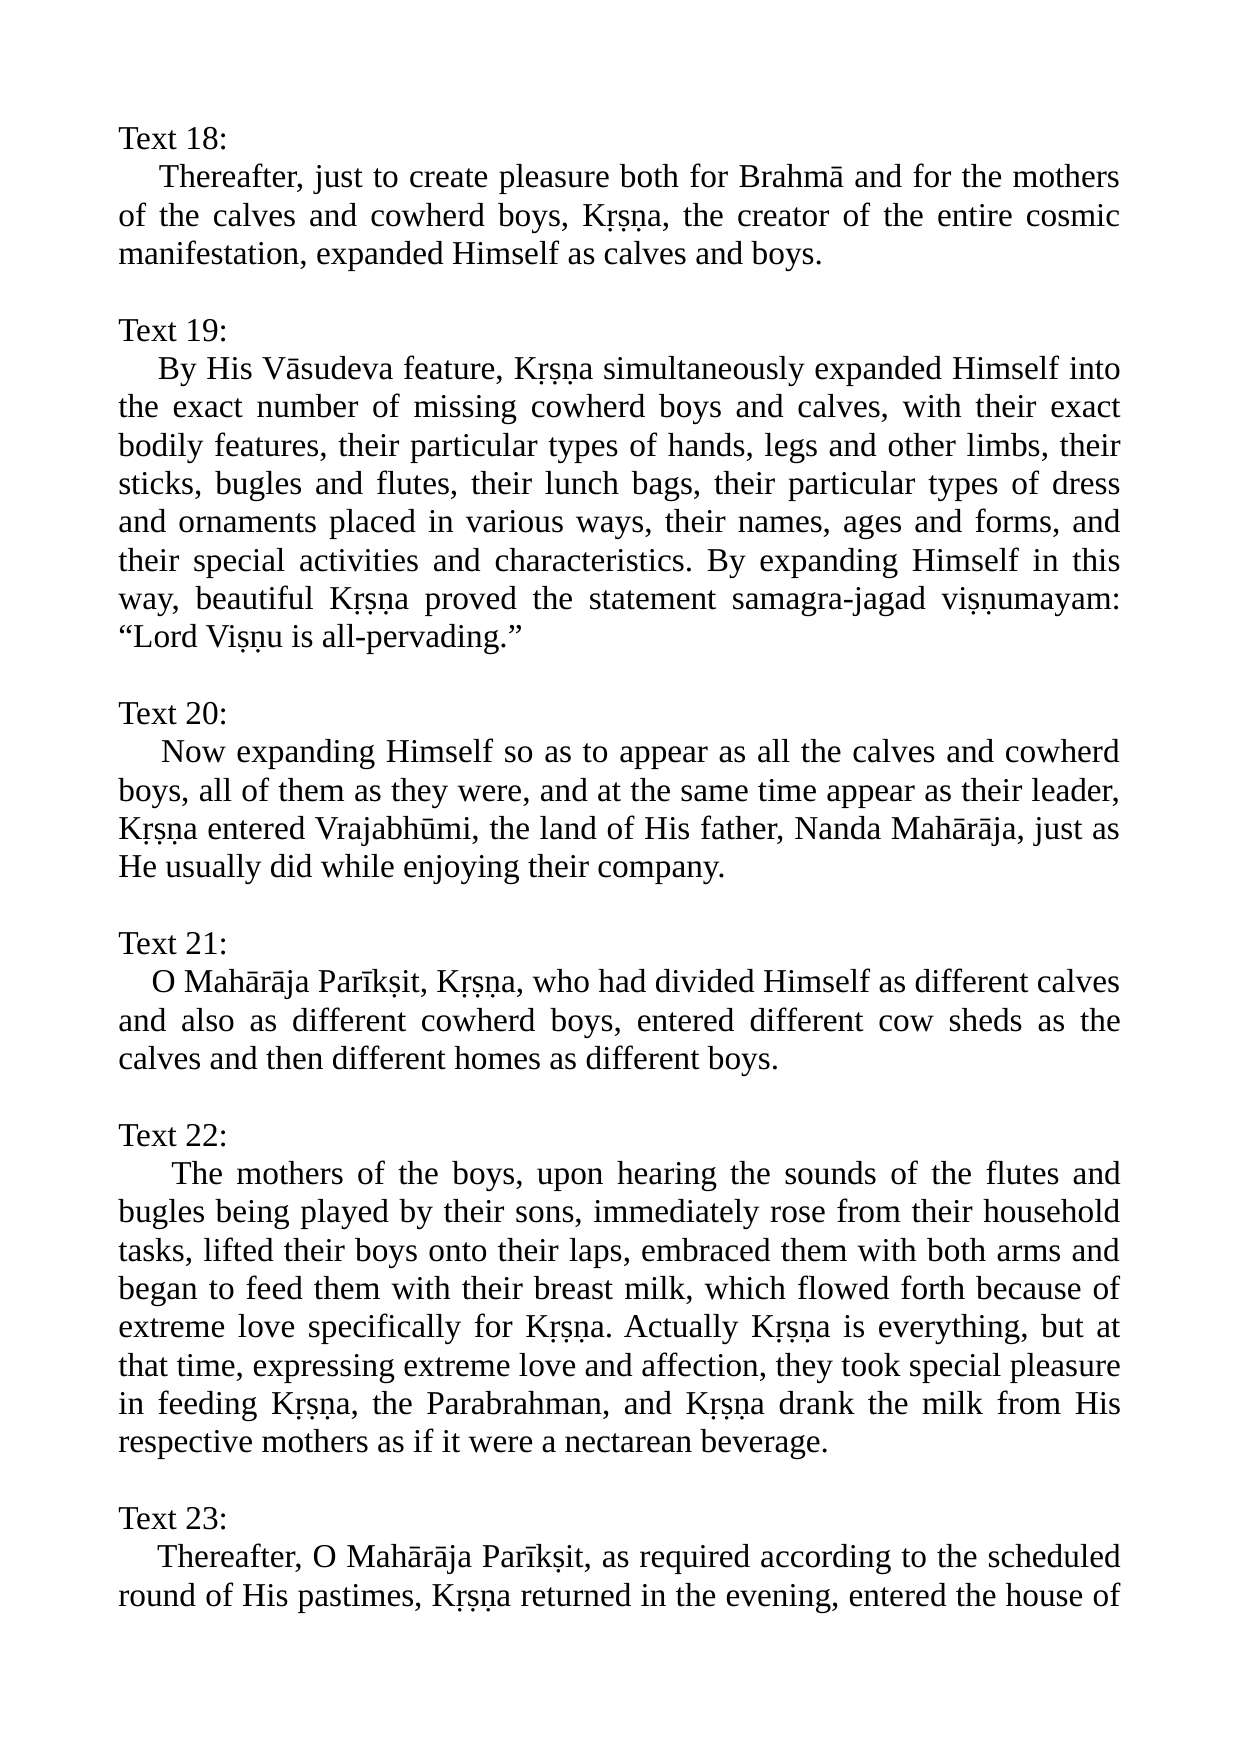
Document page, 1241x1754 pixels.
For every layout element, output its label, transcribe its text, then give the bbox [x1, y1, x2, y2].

text Thereafter, just to create pleasure both for Brahmā and for the mothers of the calves and cowherd boys, Kṛṣṇa, the creator of the entire cosmic manifestation, expanded Himself as calves and boys. [118, 156, 1122, 271]
text Text 22: [118, 1115, 1122, 1153]
text Text 19: [118, 310, 1122, 348]
text By His Vāsudeva feature, Kṛṣṇa simultaneously expanded Himself into the exact number of missing cowherd boys and calves, with their exact bodily features, their particular types of hands, legs and other limbs, their sticks, bugles and flutes, their lunch bags, their particular types of dress and ornaments placed in various ways, their names, ages and forms, and their special activities and characteristics. By expanding Himself in this way, beautiful Kṛṣṇa proved the statement samagra-jagad viṣṇumayam: “Lord Viṣṇu is all-pervading.” [118, 348, 1122, 655]
text The mothers of the boys, upon hearing the sounds of the flutes and bugles being played by their sons, immediately rose from their household tasks, lifted their boys onto their laps, embraced them with both arms and began to feed them with their breast milk, which flowed forth because of extreme love specifically for Kṛṣṇa. Actually Kṛṣṇa is everything, but at that time, expressing extreme love and affection, they took special pleasure in feeding Kṛṣṇa, the Parabrahman, and Kṛṣṇa drank the milk from His respective mothers as if it were a nectarean beverage. [118, 1153, 1122, 1460]
text O Mahārāja Parīkṣit, Kṛṣṇa, who had divided Himself as different calves and also as different cowherd boys, entered different cow sheds as the calves and then different homes as different boys. [118, 961, 1122, 1076]
text Text 23: [118, 1498, 1122, 1536]
text Text 18: [118, 118, 1122, 156]
text Text 20: [118, 693, 1122, 731]
text Text 21: [118, 923, 1122, 961]
text Now expanding Himself so as to appear as all the calves and cowherd boys, all of them as they were, and at the same time appear as their leader, Kṛṣṇa entered Vrajabhūmi, the land of His father, Nanda Mahārāja, just as He usually did while enjoying their company. [118, 731, 1122, 885]
text Thereafter, O Mahārāja Parīkṣit, as required according to the scheduled round of His pastimes, Kṛṣṇa returned in the evening, entered the house of [118, 1536, 1122, 1613]
